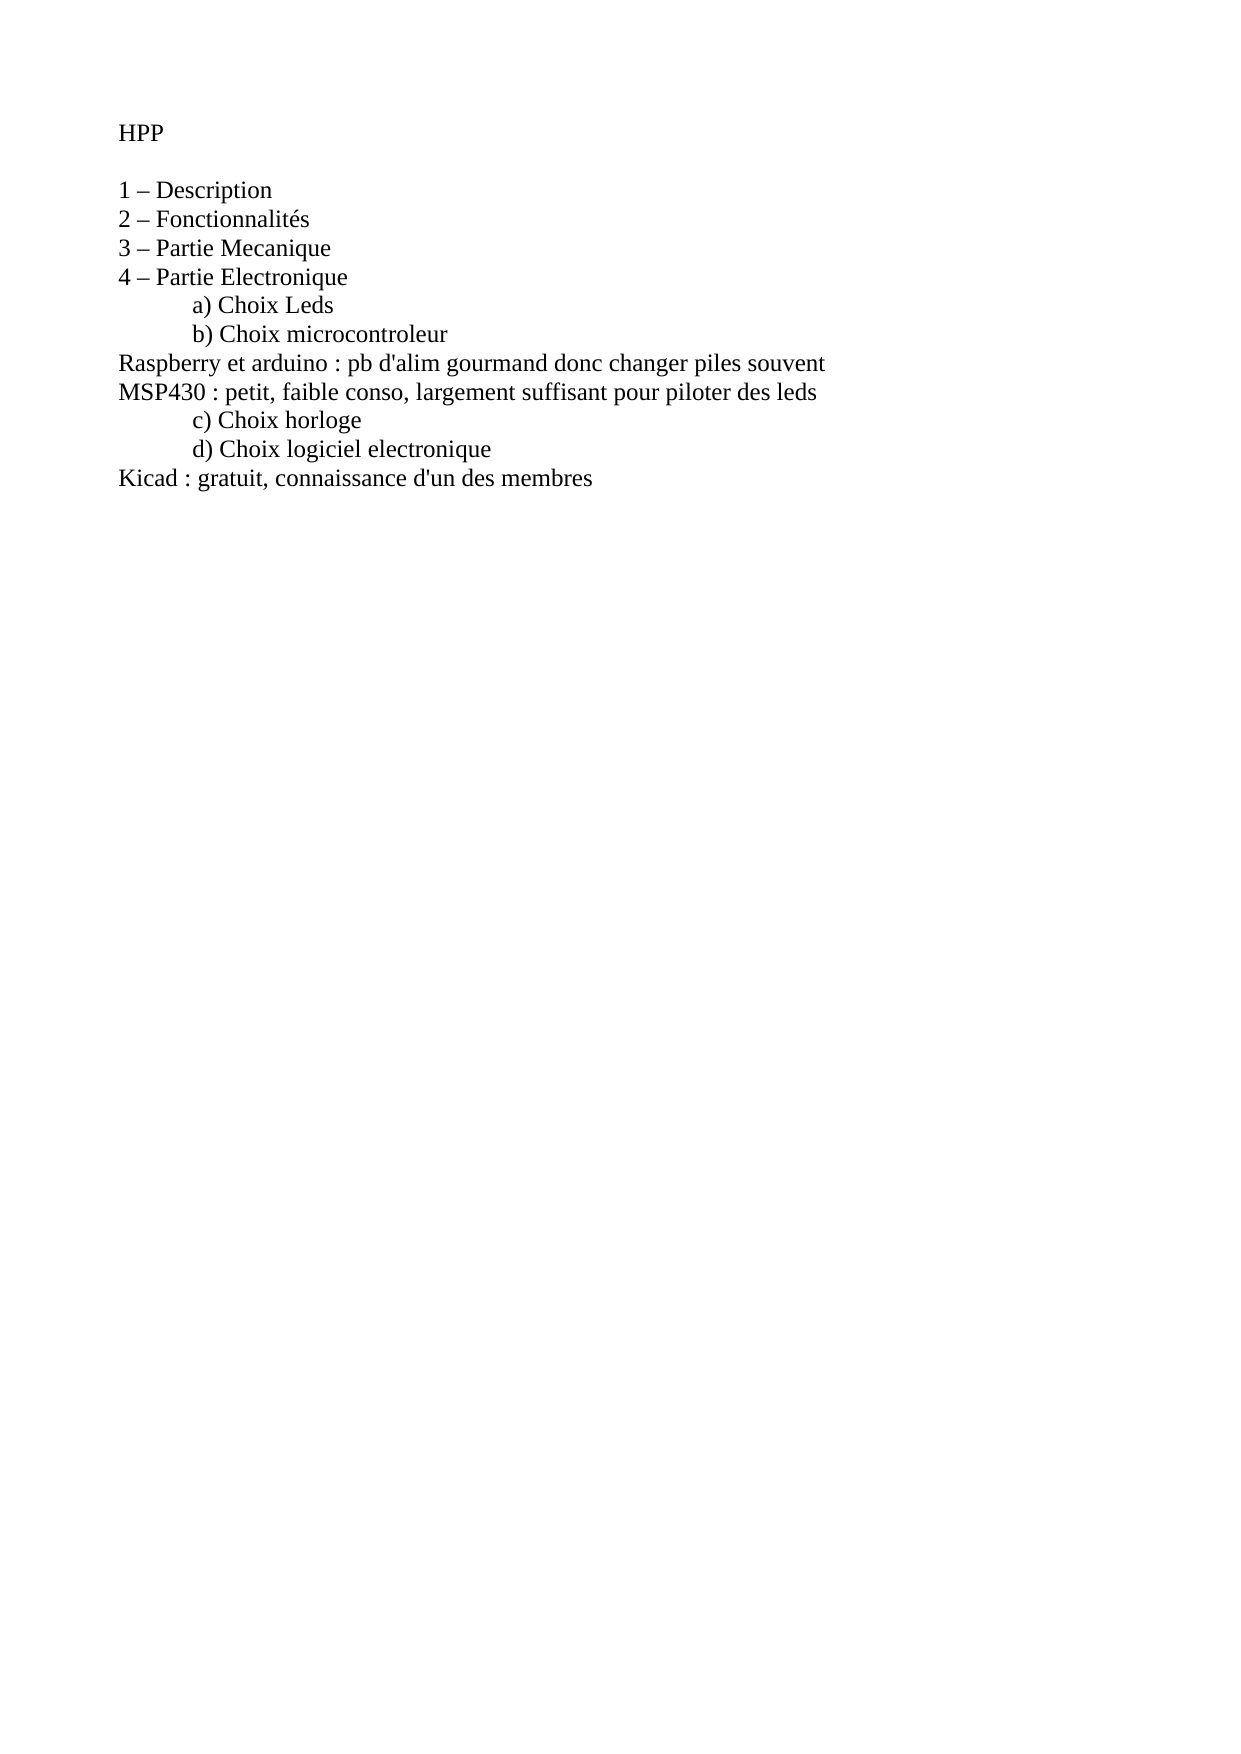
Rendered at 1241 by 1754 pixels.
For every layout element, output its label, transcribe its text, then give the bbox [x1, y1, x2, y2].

text 1 – Description [118, 176, 1122, 204]
text MSP430 : petit, faible conso, largement suffisant pour piloter des leds [118, 377, 1122, 406]
text Raspberry et arduino : pb d'alim gourmand donc changer piles souvent [118, 348, 1122, 377]
text c) Choix horloge [118, 406, 1122, 434]
text 4 – Partie Electronique [118, 262, 1122, 291]
text b) Choix microcontroleur [118, 319, 1122, 348]
text 2 – Fonctionnalités [118, 204, 1122, 233]
text a) Choix Leds [118, 291, 1122, 319]
text d) Choix logiciel electronique [118, 434, 1122, 463]
text HPP [118, 118, 1122, 147]
text Kicad : gratuit, connaissance d'un des membres [118, 463, 1122, 492]
text 3 – Partie Mecanique [118, 233, 1122, 262]
